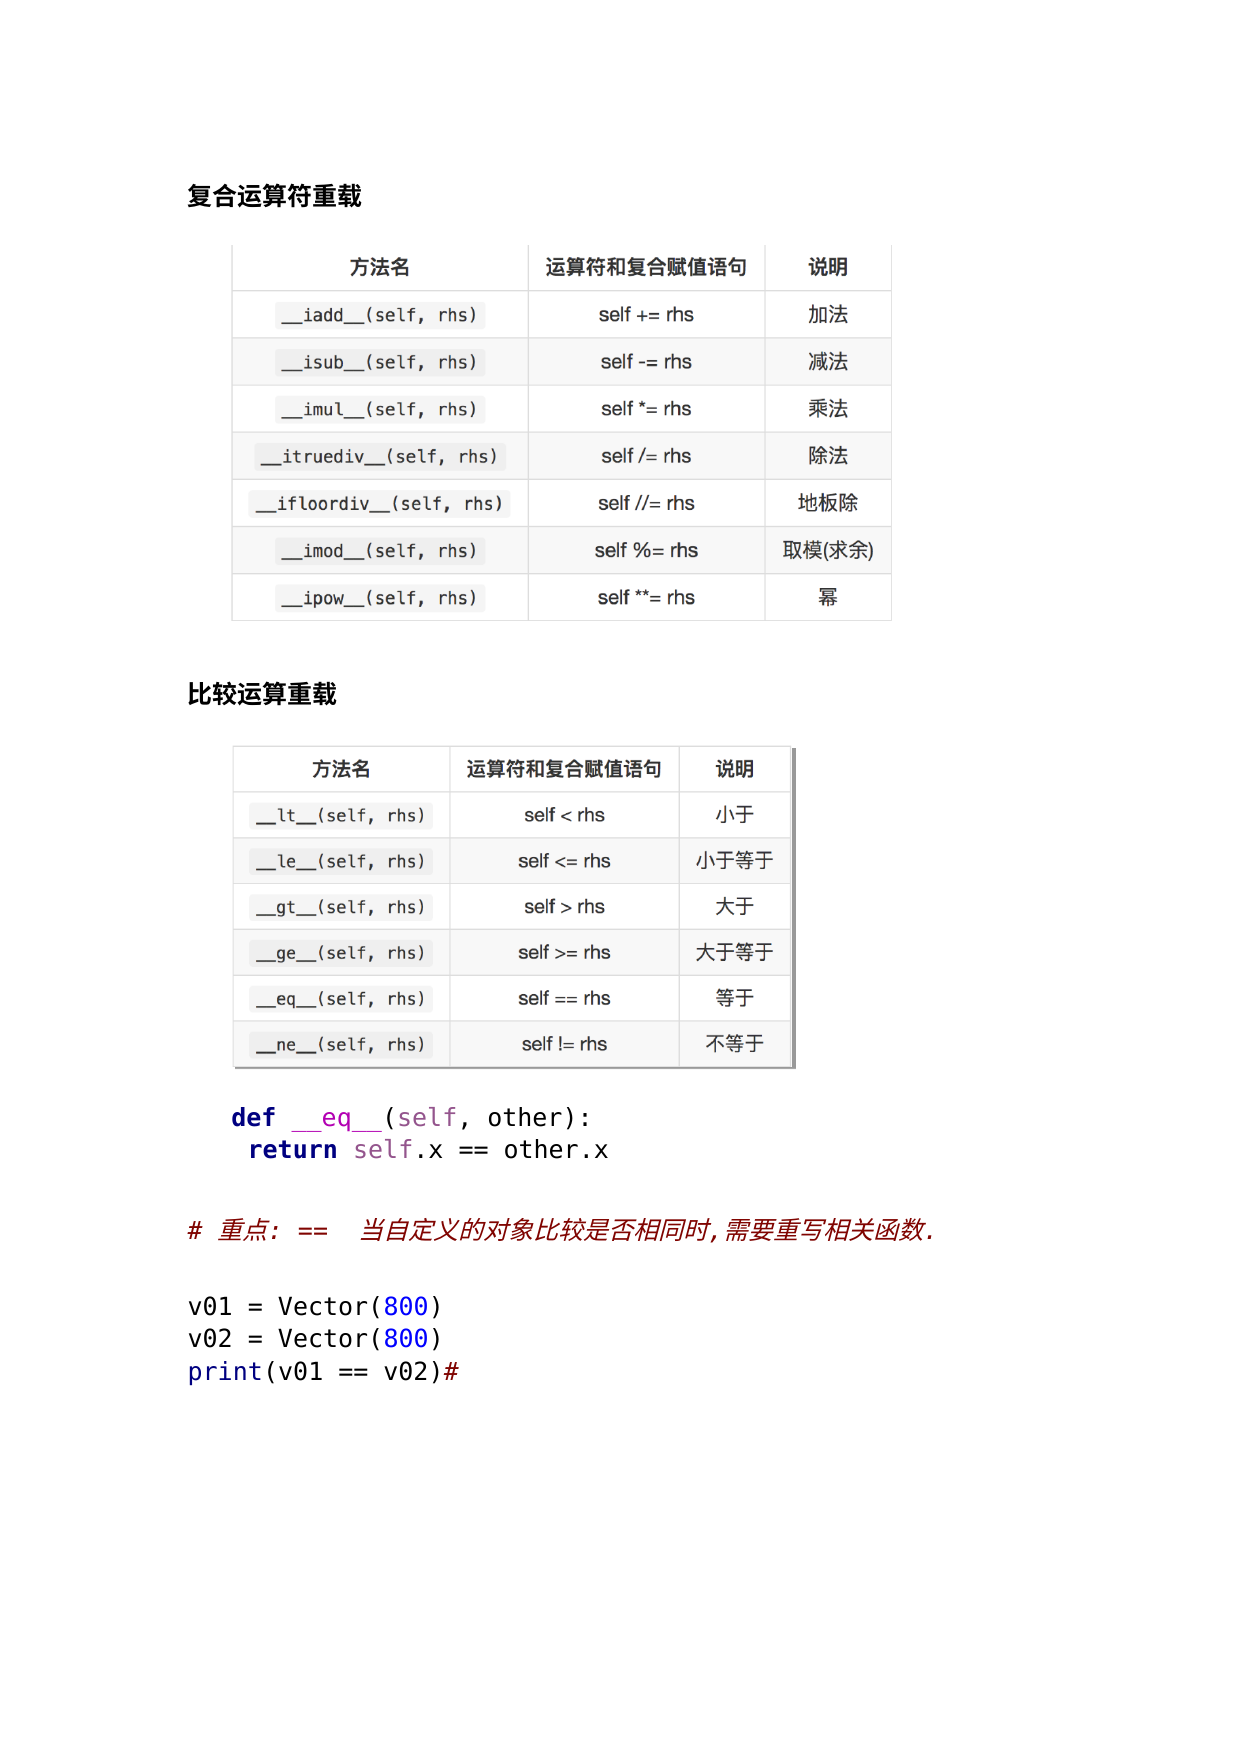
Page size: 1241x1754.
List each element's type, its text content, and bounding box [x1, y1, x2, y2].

text print(v01 == v02)# [187, 1356, 1053, 1388]
text v02 = Vector(800) [187, 1323, 1053, 1356]
text return self.x == other.x [187, 1134, 1053, 1167]
subtitle 复合运算符重载 [187, 162, 1053, 227]
text def __eq__(self, other): [187, 1102, 1053, 1134]
text v01 = Vector(800) [187, 1291, 1053, 1323]
picture [231, 245, 894, 621]
subtitle 比较运算重载 [187, 661, 1053, 726]
picture [231, 743, 792, 1067]
text # 重点: == 当自定义的对象比较是否相同时,需要重写相关函数. [187, 1196, 1053, 1261]
